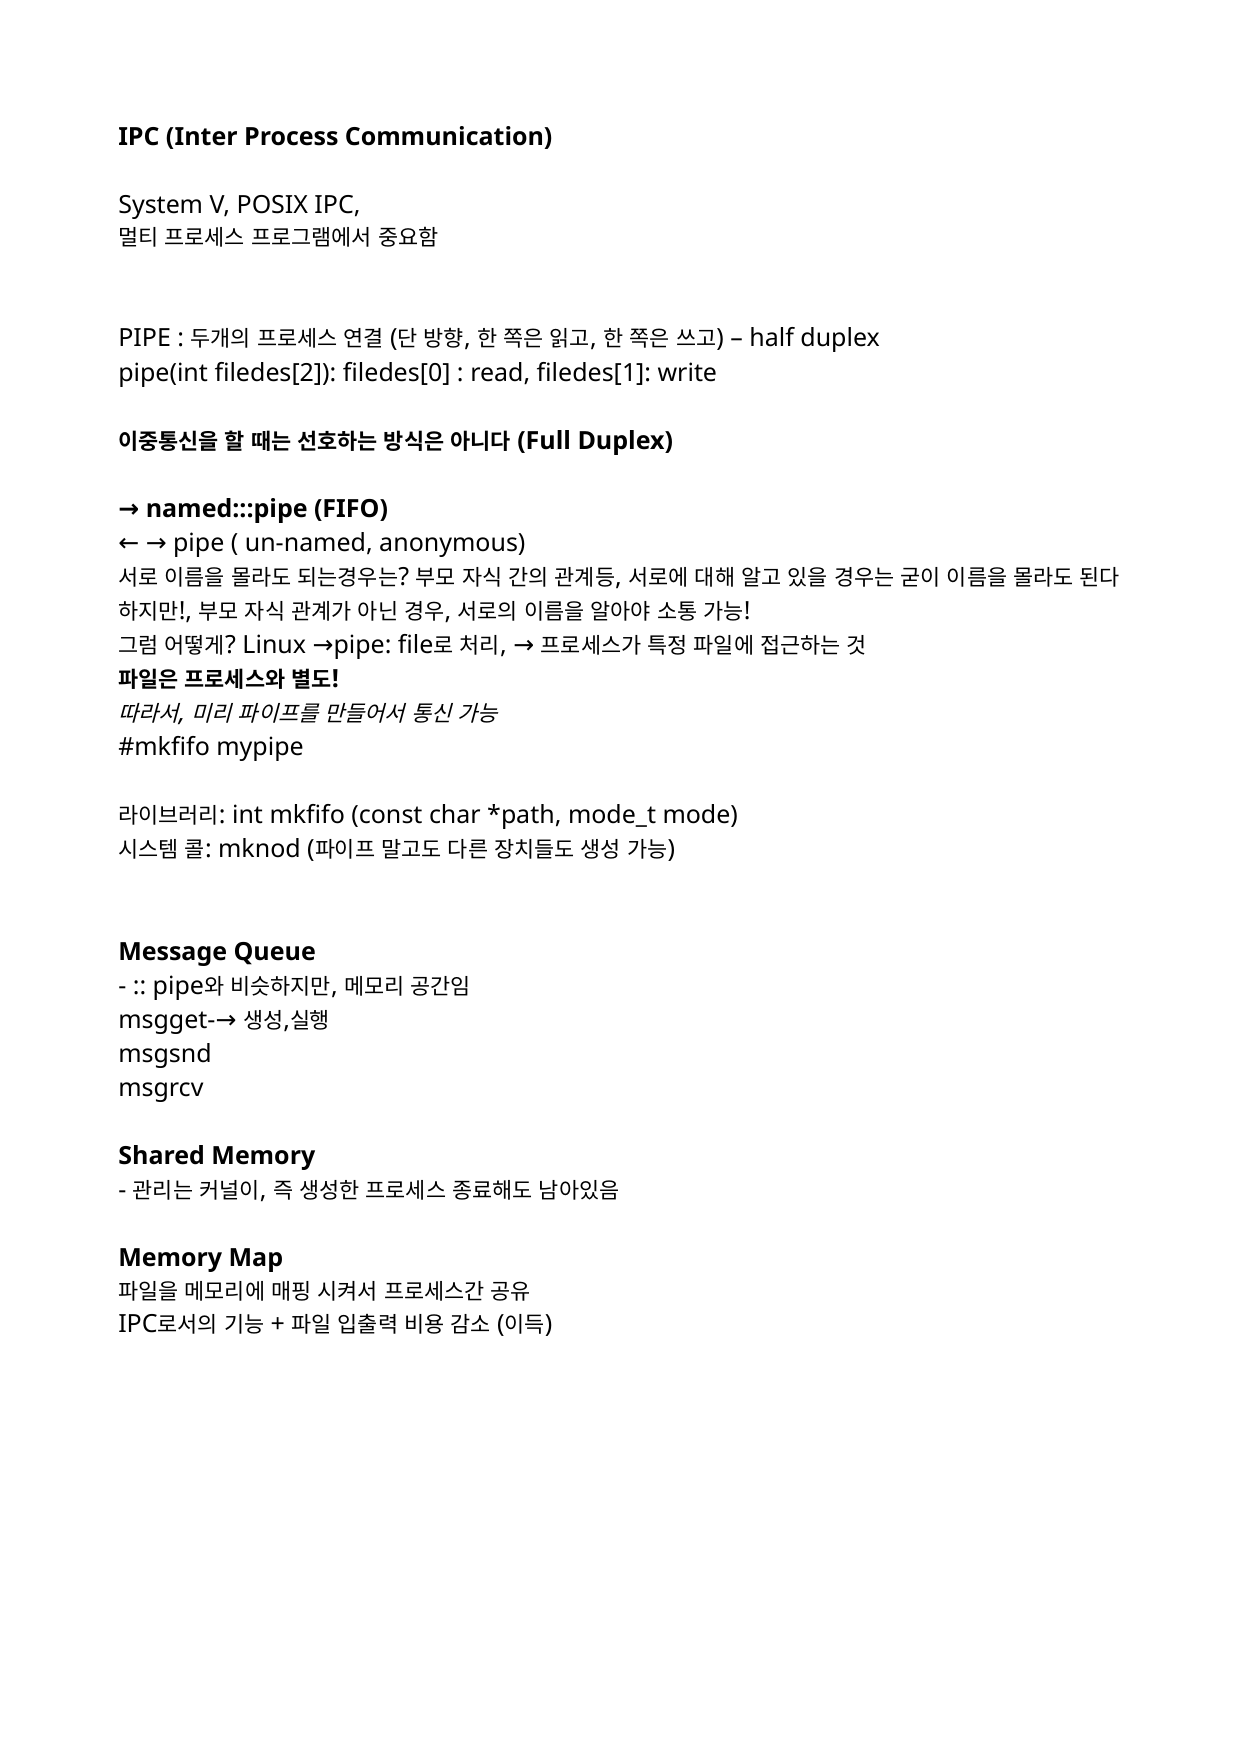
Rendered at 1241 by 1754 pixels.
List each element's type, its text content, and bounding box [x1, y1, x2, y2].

text 파일은 프로세스와 별도! [118, 661, 1122, 695]
text 따라서, 미리 파이프를 만들어서 통신 가능 [118, 695, 1122, 729]
text 서로 이름을 몰라도 되는경우는? 부모 자식 간의 관계등, 서로에 대해 알고 있을 경우는 굳이 이름을 몰라도 된다 [118, 558, 1122, 593]
text msgrcv [118, 1069, 1122, 1103]
text → named:::pipe (FIFO) [118, 490, 1122, 524]
text 하지만!, 부모 자식 관계가 아닌 경우, 서로의 이름을 알아야 소통 가능! [118, 593, 1122, 627]
text IPC (Inter Process Communication) [118, 118, 1122, 152]
text Shared Memory [118, 1138, 1122, 1172]
text ← → pipe ( un-named, anonymous) [118, 524, 1122, 558]
text msgsnd [118, 1035, 1122, 1069]
text Message Queue [118, 933, 1122, 967]
text IPC로서의 기능 + 파일 입출력 비용 감소 (이득) [118, 1306, 1122, 1339]
text 이중통신을 할 때는 선호하는 방식은 아니다 (Full Duplex) [118, 422, 1122, 456]
text - :: pipe와 비슷하지만, 메모리 공간임 [118, 967, 1122, 1001]
text #mkfifo mypipe [118, 729, 1122, 763]
text - 관리는 커널이, 즉 생성한 프로세스 종료해도 남아있음 [118, 1172, 1122, 1206]
text 라이브러리: int mkfifo (const char *path, mode_t mode) [118, 797, 1122, 831]
text 그럼 어떻게? Linux →pipe: file로 처리, → 프로세스가 특정 파일에 접근하는 것 [118, 627, 1122, 661]
text 멀티 프로세스 프로그램에서 중요함 [118, 220, 1122, 252]
text msgget-→ 생성,실행 [118, 1001, 1122, 1035]
text System V, POSIX IPC, [118, 186, 1122, 220]
text 시스템 콜: mknod (파이프 말고도 다른 장치들도 생성 가능) [118, 831, 1122, 865]
text 파일을 메모리에 매핑 시켜서 프로세스간 공유 [118, 1274, 1122, 1306]
text pipe(int filedes[2]): filedes[0] : read, filedes[1]: write [118, 354, 1122, 388]
text Memory Map [118, 1240, 1122, 1274]
text PIPE : 두개의 프로세스 연결 (단 방향, 한 쪽은 읽고, 한 쪽은 쓰고) – half duplex [118, 320, 1122, 354]
